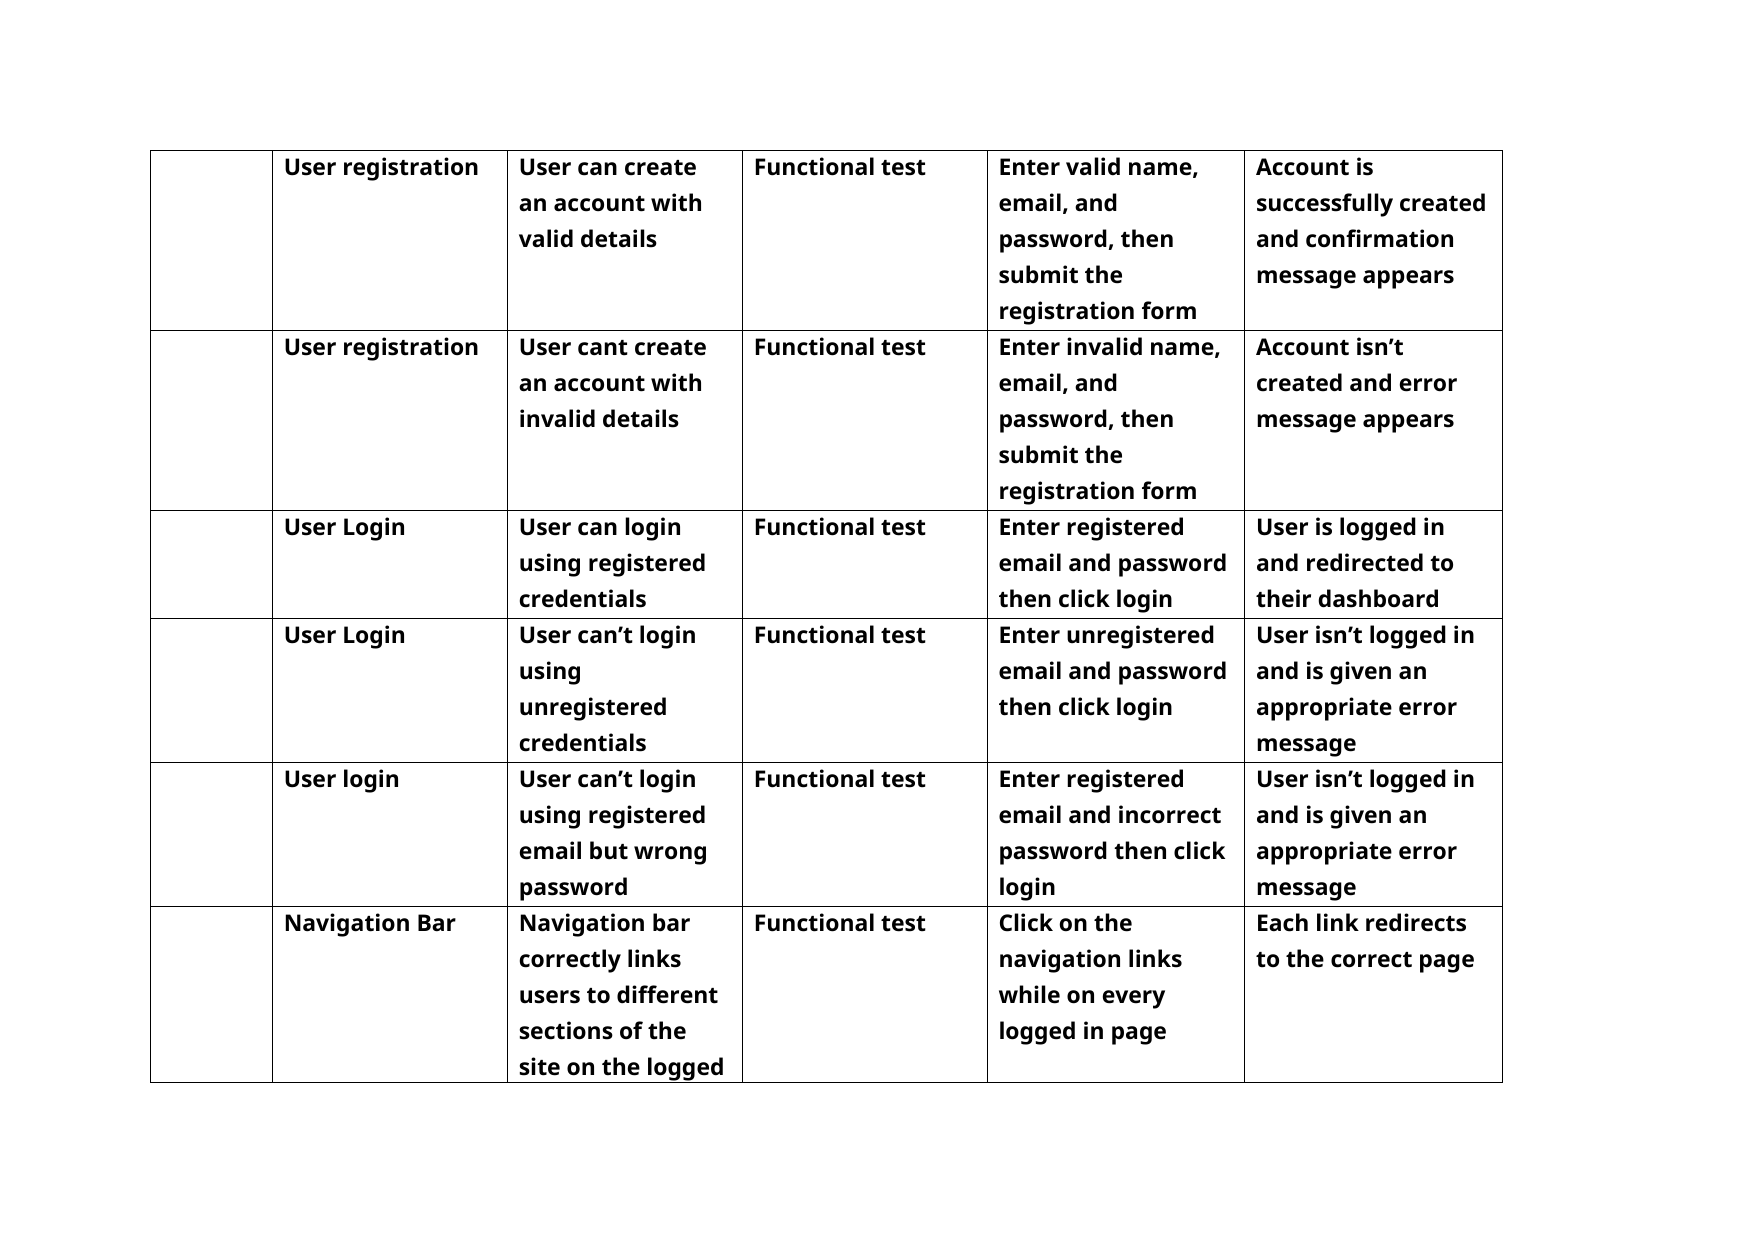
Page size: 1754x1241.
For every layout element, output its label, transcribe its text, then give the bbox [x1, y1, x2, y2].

table_cell User isn’t logged in and is given an appropriate error message [1245, 619, 1502, 762]
table_cell Functional test [743, 511, 987, 618]
table_cell Functional test [743, 151, 987, 330]
table_cell User is logged in and redirected to their dashboard [1245, 511, 1502, 618]
table_cell User registration [273, 151, 507, 330]
table_cell Navigation bar correctly links users to different sections of the site on the logged [508, 907, 742, 1082]
table_cell [151, 331, 272, 510]
table_cell User registration [273, 331, 507, 510]
table_cell Enter registered email and password then click login [988, 511, 1244, 618]
table_cell User can’t login using unregistered credentials [508, 619, 742, 762]
table_cell Functional test [743, 763, 987, 906]
table_cell [151, 907, 272, 1082]
table_cell User Login [273, 511, 507, 618]
table_cell User cant create an account with invalid details [508, 331, 742, 510]
table_cell Account isn’t created and error message appears [1245, 331, 1502, 510]
table_cell [151, 619, 272, 762]
table_cell Enter valid name, email, and password, then submit the registration form [988, 151, 1244, 330]
table_cell User can create an account with valid details [508, 151, 742, 330]
table_cell Click on the navigation links while on every logged in page [988, 907, 1244, 1082]
table_cell Each link redirects to the correct page [1245, 907, 1502, 1082]
table_cell [151, 763, 272, 906]
table_cell User isn’t logged in and is given an appropriate error message [1245, 763, 1502, 906]
table_cell User can’t login using registered email but wrong password [508, 763, 742, 906]
table_cell Functional test [743, 331, 987, 510]
table_cell Functional test [743, 619, 987, 762]
table_cell Enter registered email and incorrect password then click login [988, 763, 1244, 906]
table_cell Navigation Bar [273, 907, 507, 1082]
table_cell [151, 511, 272, 618]
table_cell Account is successfully created and confirmation message appears [1245, 151, 1502, 330]
table_cell User login [273, 763, 507, 906]
table_cell User can login using registered credentials [508, 511, 742, 618]
table_cell Functional test [743, 907, 987, 1082]
table_cell Enter unregistered email and password then click login [988, 619, 1244, 762]
table_cell Enter invalid name, email, and password, then submit the registration form [988, 331, 1244, 510]
table_cell [151, 151, 272, 330]
table_cell User Login [273, 619, 507, 762]
